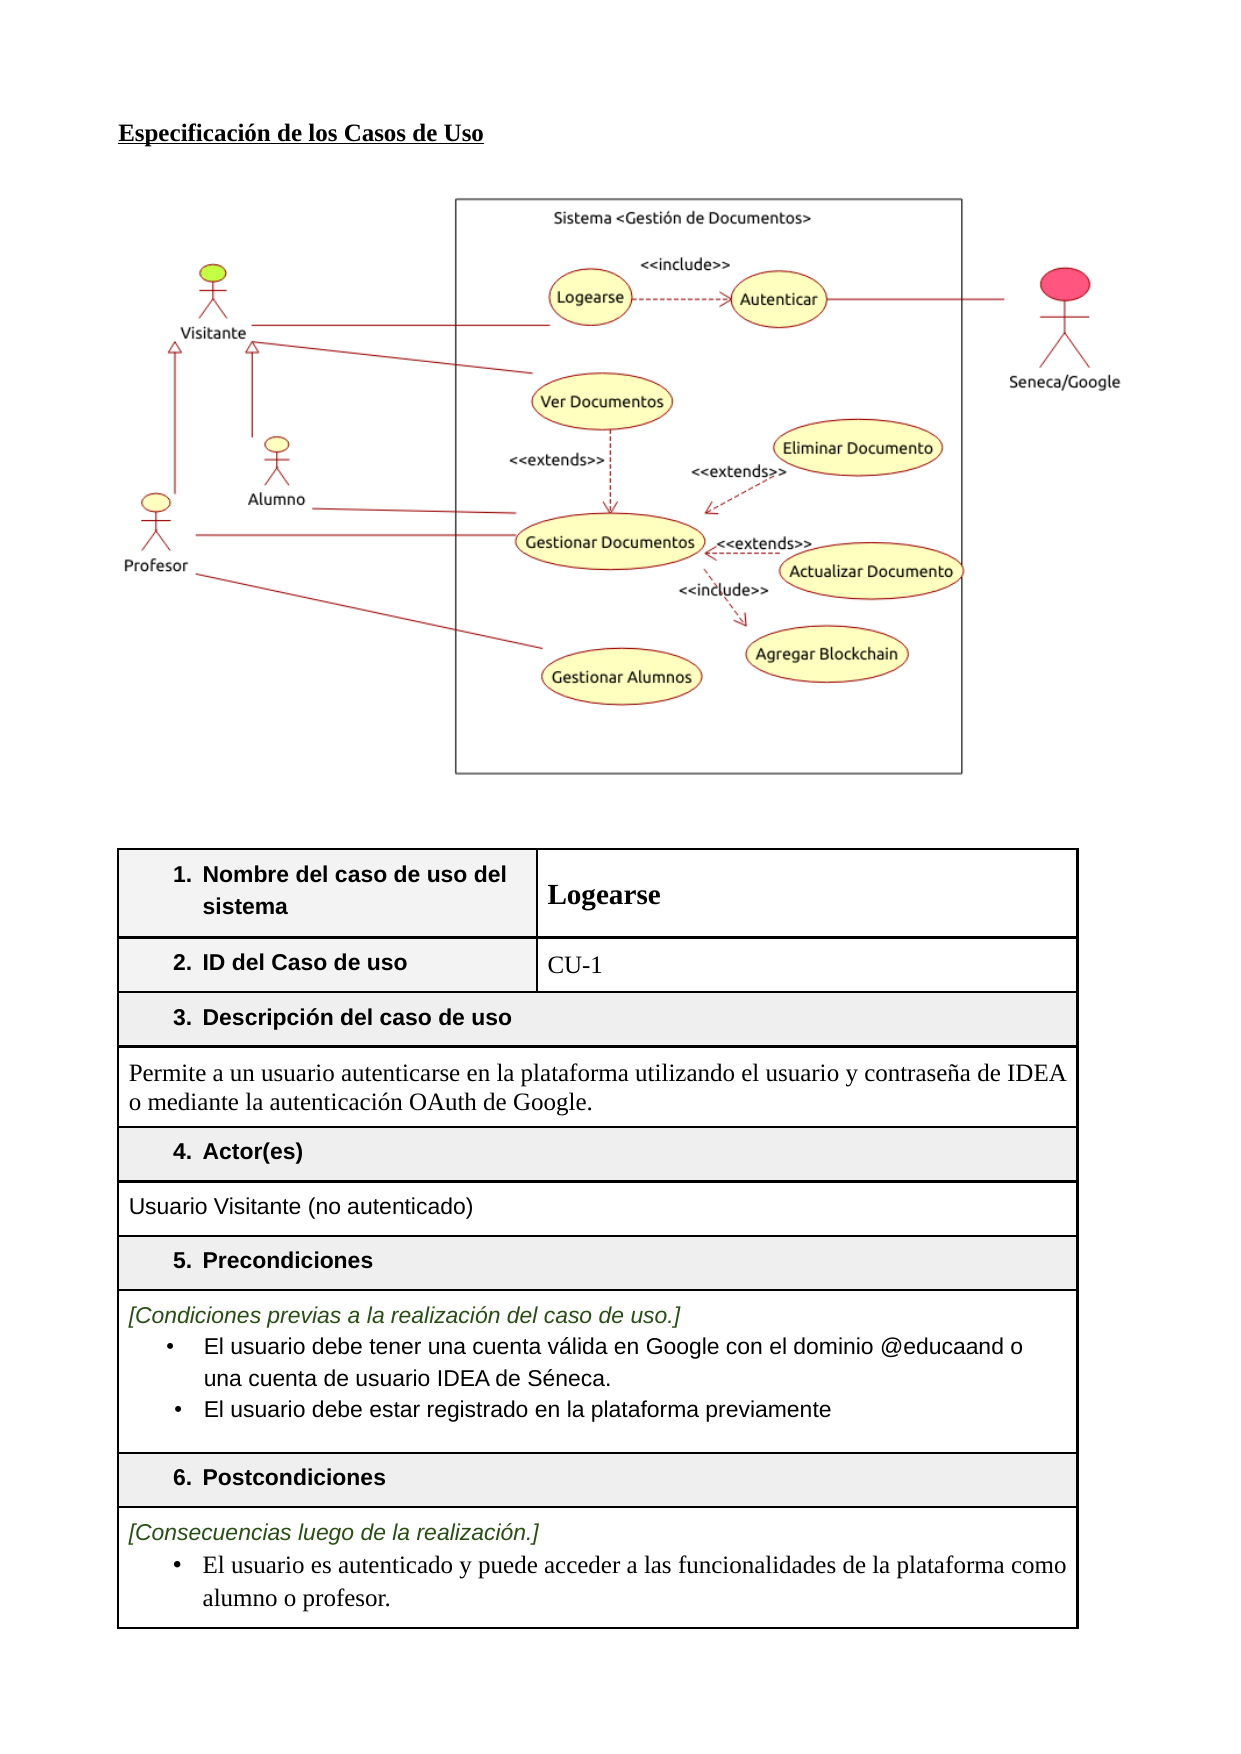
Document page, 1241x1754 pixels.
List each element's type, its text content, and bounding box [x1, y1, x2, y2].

table_cell Descripción del caso de uso [119, 993, 1076, 1045]
table_cell Usuario Visitante (no autenticado) [119, 1183, 1076, 1235]
table_header Nombre del caso de uso del sistema [119, 850, 536, 936]
table_cell Postcondiciones [119, 1454, 1076, 1506]
table_cell ID del Caso de uso [119, 939, 536, 991]
table_header Logearse [538, 850, 1076, 936]
table_cell CU-1 [538, 939, 1076, 991]
table_cell [Condiciones previas a la realización del caso de uso.] El usuario debe tener una cuenta válida en Google con el dominio @educaand o una cuenta de usuario IDEA de Séneca. El usuario debe estar registrado en la plataforma previamente [119, 1291, 1076, 1452]
picture [118, 176, 1123, 777]
table_cell Permite a un usuario autenticarse en la plataforma utilizando el usuario y contraseña de IDEA o mediante la autenticación OAuth de Google. [119, 1048, 1076, 1126]
table_cell [Consecuencias luego de la realización.] El usuario es autenticado y puede acceder a las funcionalidades de la plataforma como alumno o profesor. El sistema crea una sesión de usuario válida. [119, 1508, 1076, 1627]
table_cell Precondiciones [119, 1237, 1076, 1289]
table_cell Actor(es) [119, 1128, 1076, 1180]
